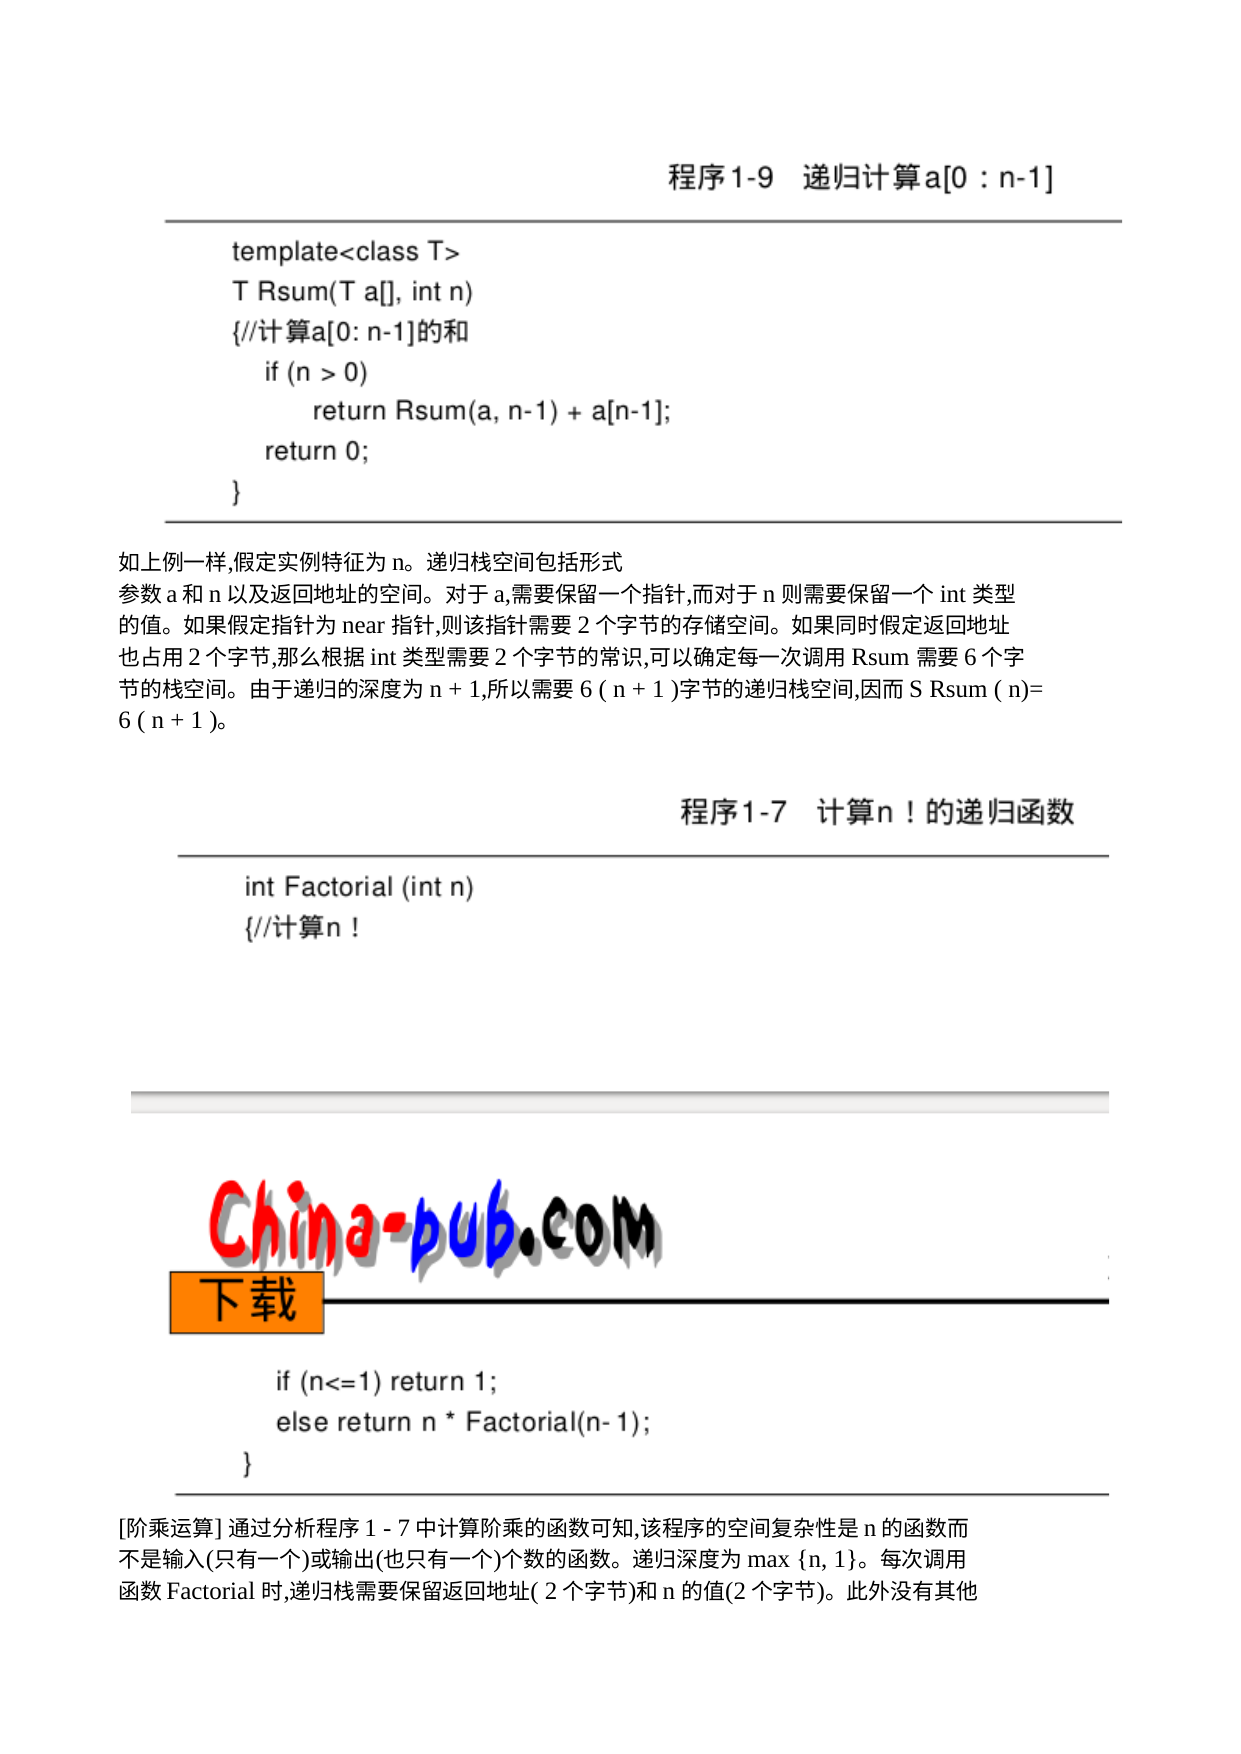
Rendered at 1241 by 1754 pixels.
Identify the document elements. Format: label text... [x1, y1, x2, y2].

text 也占用2个字节,那么根据 int 类型需要2个字节的常识,可以确定每一次调用 Rsum 需要6个字 [118, 640, 1122, 672]
text [阶乘运算] 通过分析程序1 - 7中计算阶乘的函数可知,该程序的空间复杂性是 n的函数而 [118, 764, 1122, 1542]
text 函数Factorial 时,递归栈需要保留返回地址( 2个字节)和n 的值(2个字节)。此外没有其他 [118, 1574, 1122, 1606]
text 如上例一样,假定实例特征为 n。递归栈空间包括形式 [118, 545, 1122, 577]
text 参数a和n以及返回地址的空间。对于 a,需要保留一个指针,而对于 n 则需要保留一个 int 类型 [118, 577, 1122, 608]
text 不是输入(只有一个)或输出(也只有一个)个数的函数。递归深度为 max {n, 1}。每次调用 [118, 1542, 1122, 1574]
text 节的栈空间。由于递归的深度为 n + 1,所以需要 6 ( n + 1 )字节的递归栈空间,因而 S Rsum ( n)= [118, 672, 1122, 703]
text 6 ( n + 1 )。 [118, 703, 1122, 735]
picture [131, 763, 1110, 1511]
text 的值。如果假定指针为 near 指针,则该指针需要 2个字节的存储空间。如果同时假定返回地址 [118, 608, 1122, 640]
picture [118, 118, 1123, 545]
